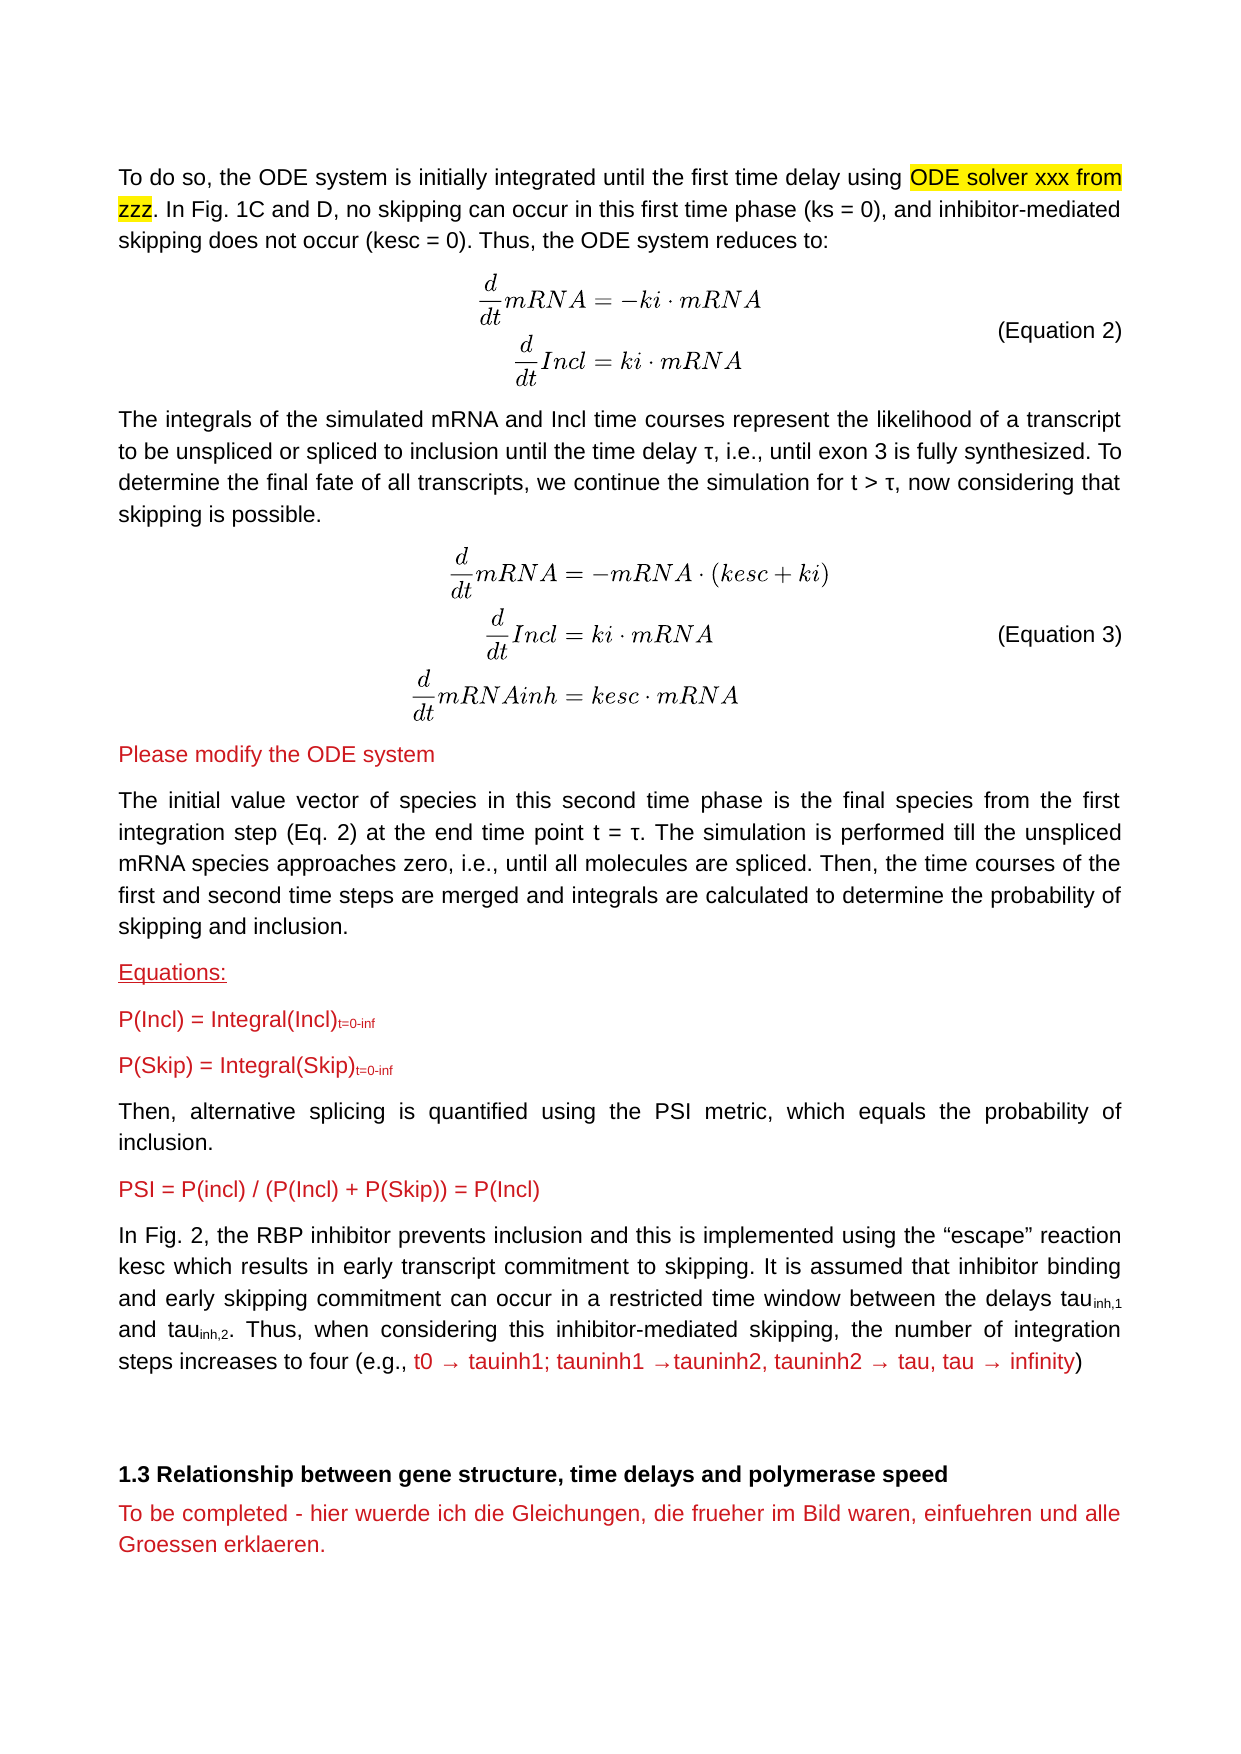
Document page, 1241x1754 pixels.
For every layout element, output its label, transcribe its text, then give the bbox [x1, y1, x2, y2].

subtitle In Fig. 2, the RBP inhibitor prevents inclusion and this is implemented using the “escape” reaction kesc which results in early transcript commitment to skipping. It is assumed that inhibitor binding and early skipping commitment can occur in a restricted time window between the delays tauinh,1 and tauinh,2. Thus, when considering this inhibitor-mediated skipping, the number of integration steps increases to four (e.g., t0 → tauinh1; tauninh1 →tauninh2, tauninh2 → tau, tau → infinity) [118, 1222, 1122, 1374]
subtitle 1.3 Relationship between gene structure, time delays and polymerase speed [118, 1461, 1122, 1487]
subtitle P(Skip) = Integral(Skip)t=0-inf [118, 1052, 1122, 1078]
text Equations: [118, 959, 1122, 986]
subtitle PSI = P(incl) / (P(Incl) + P(Skip)) = P(Incl) [118, 1176, 1122, 1202]
subtitle Then, alternative splicing is quantified using the PSI metric, which equals the probability of inclusion. [118, 1098, 1122, 1156]
text (Equation 3) [431, 547, 1122, 721]
text [118, 547, 464, 721]
text (Equation 2) [497, 273, 1122, 386]
text Please modify the ODE system [118, 741, 1122, 767]
text The integrals of the simulated mRNA and Incl time courses represent the likelihood of a transcript to be unspliced or spliced to inclusion until the time delay τ, i.e., until exon 3 is fully synthesized. To determine the final fate of all transcripts, we continue the simulation for t > τ, now considering that skipping is possible. [118, 406, 1122, 527]
text [118, 273, 493, 386]
text The initial value vector of species in this second time phase is the final species from the first integration step (Eq. 2) at the end time point t = τ. The simulation is performed till the unspliced mRNA species approaches zero, i.e., until all molecules are spliced. Then, the time courses of the first and second time steps are merged and integrals are calculated to determine the probability of skipping and inclusion. [118, 787, 1122, 939]
text P(Incl) = Integral(Incl)t=0-inf [118, 1006, 1122, 1032]
subtitle To be completed - hier wuerde ich die Gleichungen, die frueher im Bild waren, einfuehren und alle Groessen erklaeren. [118, 1500, 1122, 1558]
text To do so, the ODE system is initially integrated until the first time delay using ODE solver xxx from zzz. In Fig. 1C and D, no skipping can occur in this first time phase (ks = 0), and inhibitor-mediated skipping does not occur (kesc = 0). Thus, the ODE system reduces to: [118, 164, 1122, 254]
